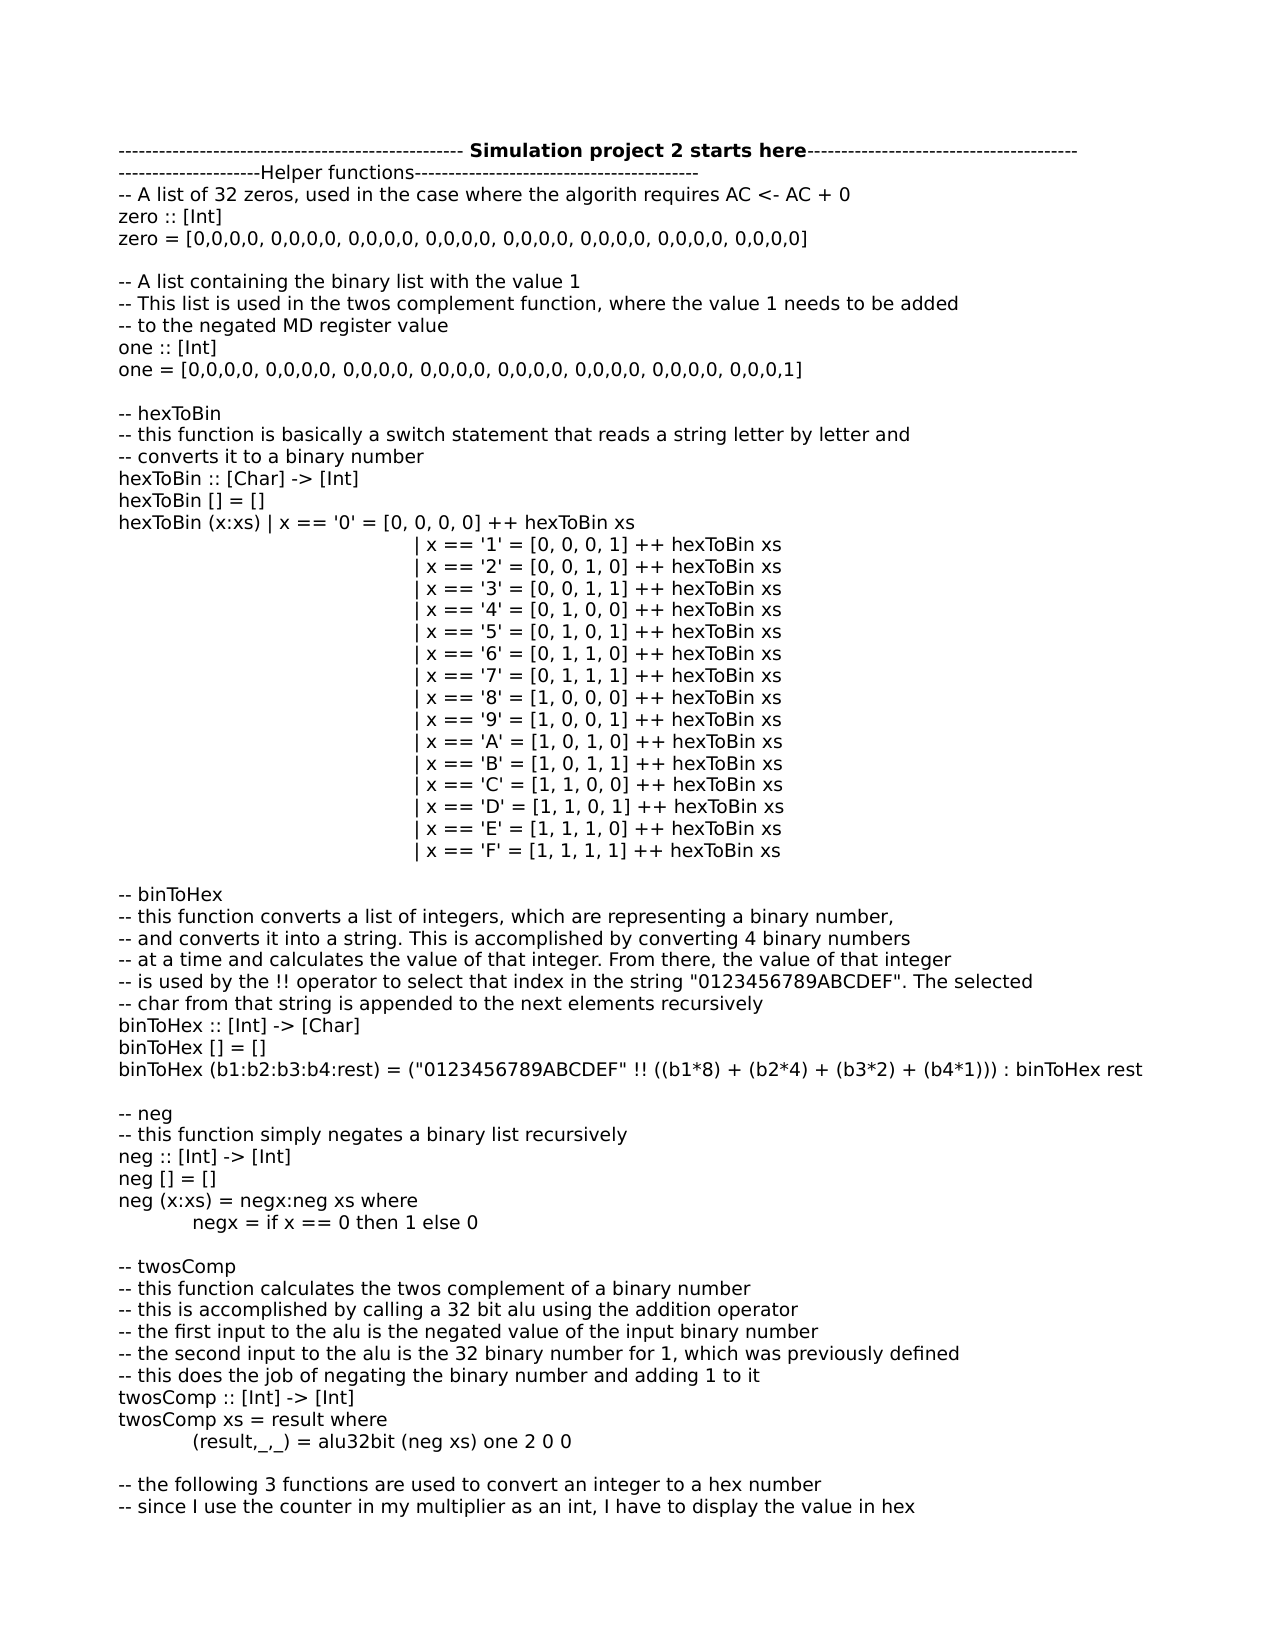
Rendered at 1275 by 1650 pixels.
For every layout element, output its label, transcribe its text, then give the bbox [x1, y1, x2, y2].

text -- this is accomplished by calling a 32 bit alu using the addition operator [118, 1299, 1157, 1321]
text neg (x:xs) = negx:neg xs where [118, 1190, 1157, 1212]
text -- This list is used in the twos complement function, where the value 1 needs to be added [118, 293, 1157, 315]
text binToHex (b1:b2:b3:b4:rest) = ("0123456789ABCDEF" !! ((b1*8) + (b2*4) + (b3*2) + (b4*1))) : binToHex rest [118, 1059, 1157, 1081]
text | x == 'D' = [1, 1, 0, 1] ++ hexToBin xs [118, 796, 1157, 818]
text -- hexToBin [118, 402, 1157, 424]
text one = [0,0,0,0, 0,0,0,0, 0,0,0,0, 0,0,0,0, 0,0,0,0, 0,0,0,0, 0,0,0,0, 0,0,0,1] [118, 359, 1157, 381]
text -- A list of 32 zeros, used in the case where the algorith requires AC <- AC + 0 [118, 184, 1157, 206]
text -- the first input to the alu is the negated value of the input binary number [118, 1321, 1157, 1343]
text | x == '8' = [1, 0, 0, 0] ++ hexToBin xs [118, 687, 1157, 709]
text | x == 'F' = [1, 1, 1, 1] ++ hexToBin xs [118, 840, 1157, 862]
text neg :: [Int] -> [Int] [118, 1146, 1157, 1168]
text ---------------------Helper functions------------------------------------------ [118, 162, 1157, 184]
text twosComp xs = result where [118, 1409, 1157, 1431]
text | x == '9' = [1, 0, 0, 1] ++ hexToBin xs [118, 709, 1157, 731]
text -- since I use the counter in my multiplier as an int, I have to display the value in hex [118, 1496, 1157, 1518]
text -- and converts it into a string. This is accomplished by converting 4 binary numbers [118, 927, 1157, 949]
text binToHex [] = [] [118, 1037, 1157, 1059]
text -- char from that string is appended to the next elements recursively [118, 993, 1157, 1015]
text zero = [0,0,0,0, 0,0,0,0, 0,0,0,0, 0,0,0,0, 0,0,0,0, 0,0,0,0, 0,0,0,0, 0,0,0,0] [118, 227, 1157, 249]
text (result,_,_) = alu32bit (neg xs) one 2 0 0 [118, 1431, 1157, 1452]
text neg [] = [] [118, 1168, 1157, 1190]
text | x == 'A' = [1, 0, 1, 0] ++ hexToBin xs [118, 731, 1157, 752]
text hexToBin :: [Char] -> [Int] [118, 468, 1157, 490]
text -- to the negated MD register value [118, 315, 1157, 337]
text zero :: [Int] [118, 206, 1157, 227]
text | x == '3' = [0, 0, 1, 1] ++ hexToBin xs [118, 577, 1157, 599]
text hexToBin [] = [] [118, 490, 1157, 512]
text | x == '5' = [0, 1, 0, 1] ++ hexToBin xs [118, 621, 1157, 643]
text -- twosComp [118, 1256, 1157, 1277]
text -- binToHex [118, 884, 1157, 906]
text twosComp :: [Int] -> [Int] [118, 1387, 1157, 1409]
text -- A list containing the binary list with the value 1 [118, 271, 1157, 293]
text -- converts it to a binary number [118, 446, 1157, 468]
text -- this function calculates the twos complement of a binary number [118, 1277, 1157, 1299]
text binToHex :: [Int] -> [Char] [118, 1015, 1157, 1037]
text -- the second input to the alu is the 32 binary number for 1, which was previously defined [118, 1343, 1157, 1365]
text -- this function is basically a switch statement that reads a string letter by letter and [118, 424, 1157, 446]
text | x == 'E' = [1, 1, 1, 0] ++ hexToBin xs [118, 818, 1157, 840]
text | x == '1' = [0, 0, 0, 1] ++ hexToBin xs [118, 534, 1157, 556]
text -- this function simply negates a binary list recursively [118, 1124, 1157, 1146]
text | x == 'B' = [1, 0, 1, 1] ++ hexToBin xs [118, 752, 1157, 774]
text | x == '6' = [0, 1, 1, 0] ++ hexToBin xs [118, 643, 1157, 665]
text -- at a time and calculates the value of that integer. From there, the value of that integer [118, 949, 1157, 971]
text -- the following 3 functions are used to convert an integer to a hex number [118, 1474, 1157, 1496]
text -- is used by the !! operator to select that index in the string "0123456789ABCDEF". The selected [118, 971, 1157, 993]
text -- this function converts a list of integers, which are representing a binary number, [118, 906, 1157, 927]
text --------------------------------------------------- Simulation project 2 starts here---------------------------------------- [118, 140, 1157, 162]
text | x == '2' = [0, 0, 1, 0] ++ hexToBin xs [118, 556, 1157, 577]
text -- neg [118, 1102, 1157, 1124]
text | x == '7' = [0, 1, 1, 1] ++ hexToBin xs [118, 665, 1157, 687]
text | x == 'C' = [1, 1, 0, 0] ++ hexToBin xs [118, 774, 1157, 796]
text one :: [Int] [118, 337, 1157, 359]
text hexToBin (x:xs) | x == '0' = [0, 0, 0, 0] ++ hexToBin xs [118, 512, 1157, 534]
text | x == '4' = [0, 1, 0, 0] ++ hexToBin xs [118, 599, 1157, 621]
text negx = if x == 0 then 1 else 0 [118, 1212, 1157, 1234]
text -- this does the job of negating the binary number and adding 1 to it [118, 1365, 1157, 1387]
